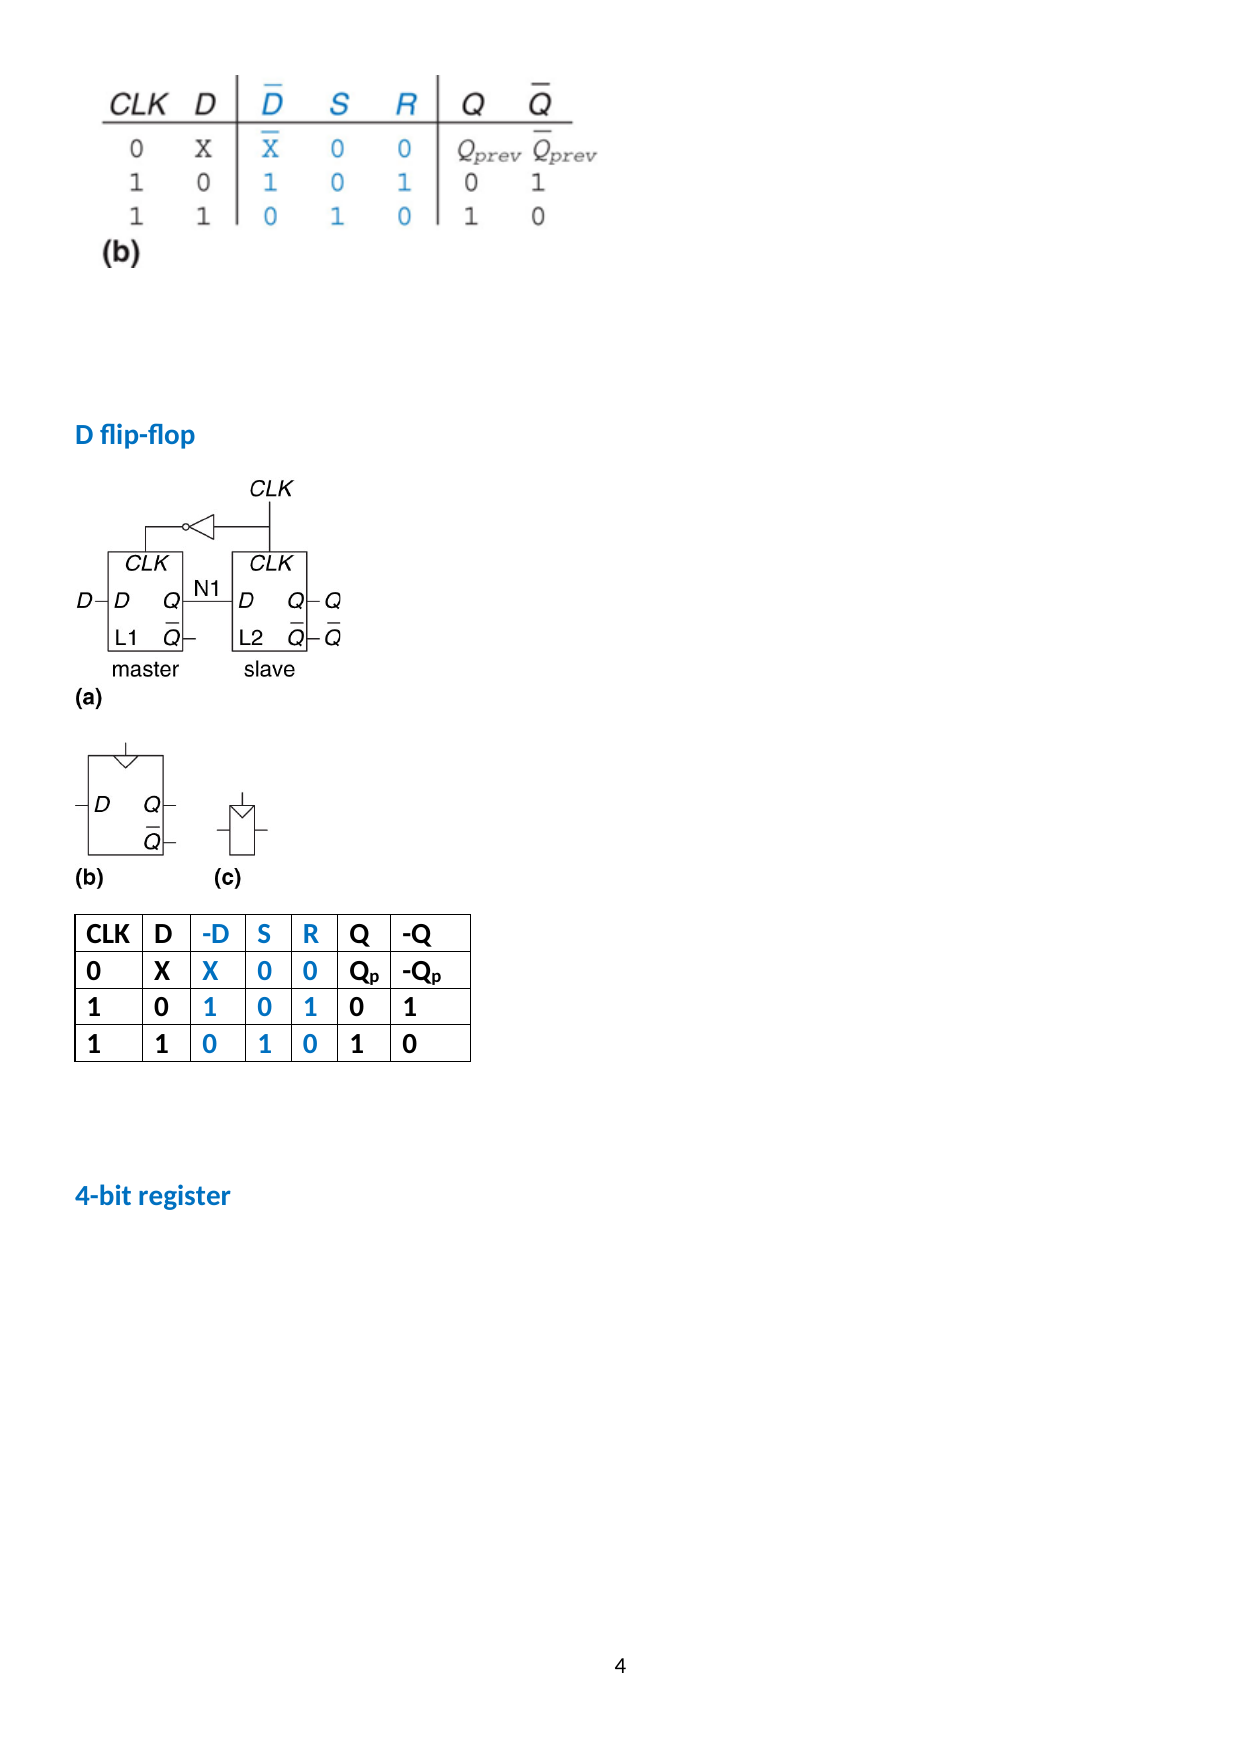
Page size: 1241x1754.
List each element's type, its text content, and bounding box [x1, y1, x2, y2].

table_cell 1 [76, 989, 142, 1024]
picture [75, 477, 341, 889]
text 4-bit register [75, 1177, 1165, 1212]
table_header CLK [76, 915, 142, 951]
table_cell 0 [391, 1025, 470, 1061]
table_cell Qp [338, 952, 390, 987]
table_cell 0 [292, 952, 337, 987]
table_header -D [191, 915, 245, 951]
table_cell 0 [246, 952, 291, 987]
table_cell 1 [76, 1025, 142, 1061]
table_header Q [338, 915, 390, 951]
table_cell X [143, 952, 190, 987]
table_header -Q [391, 915, 470, 951]
table_cell 1 [391, 989, 470, 1024]
table_header R [292, 915, 337, 951]
table_cell X [191, 952, 245, 987]
table_cell 0 [246, 989, 291, 1024]
table_cell 0 [76, 952, 142, 987]
picture [75, 75, 617, 268]
table_cell 0 [191, 1025, 245, 1061]
table_header S [246, 915, 291, 951]
table_cell -Qp [391, 952, 470, 987]
table_cell 1 [292, 989, 337, 1024]
text D flip-flop [75, 416, 1165, 451]
table_cell 1 [246, 1025, 291, 1061]
table_cell 1 [191, 989, 245, 1024]
table_cell 0 [338, 989, 390, 1024]
table_header D [143, 915, 190, 951]
table_cell 1 [143, 1025, 190, 1061]
table_cell 1 [338, 1025, 390, 1061]
table_cell 0 [292, 1025, 337, 1061]
table_cell 0 [143, 989, 190, 1024]
